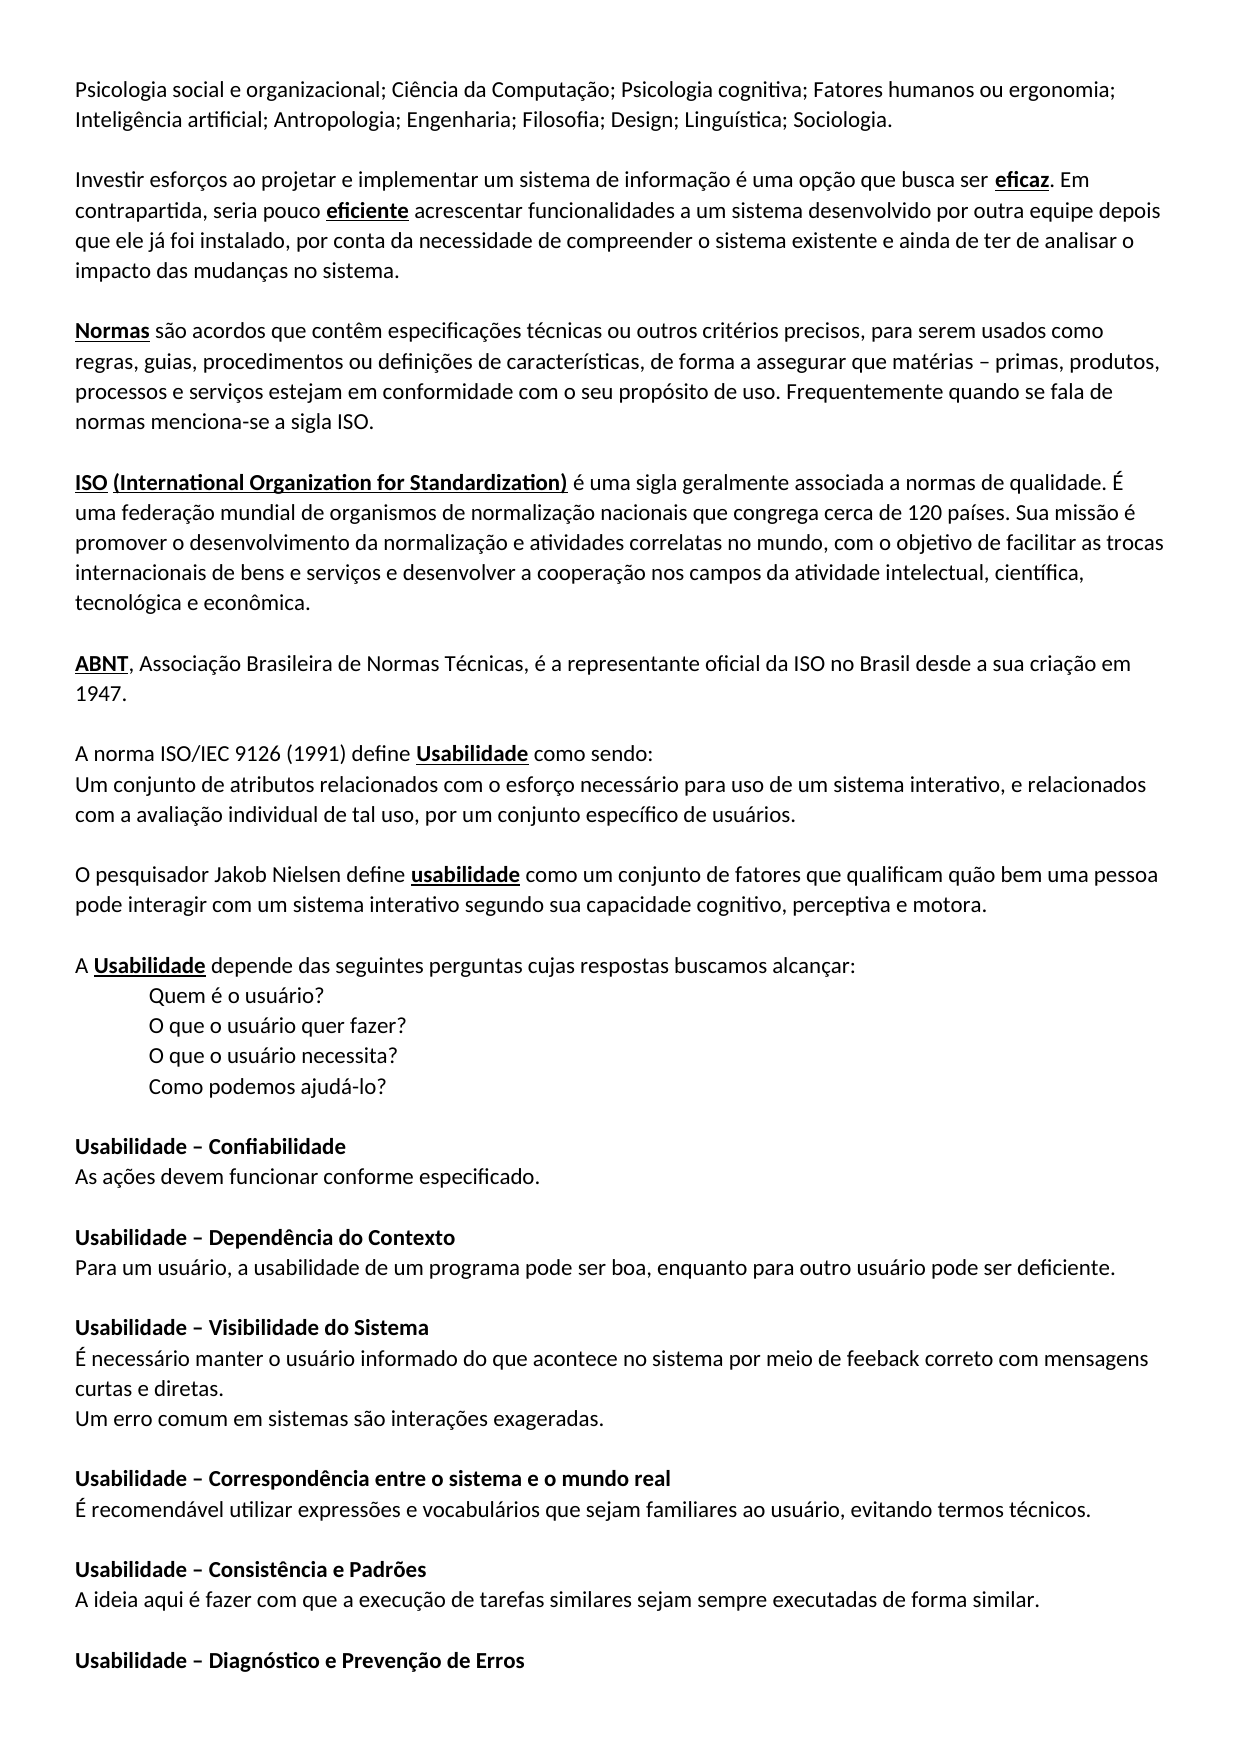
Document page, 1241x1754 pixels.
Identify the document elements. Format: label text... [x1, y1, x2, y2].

text Linguagem educada e simples deve informar o usuário de que ele cometeu ou está para cometer um possível erro. Este item tem relação também com a prevenção de erros. [75, 1434, 1165, 1493]
text Um erro comum em sistemas são interações exageradas. [75, 1162, 1165, 1191]
text É recomendável utilizar expressões e vocabulários que sejam familiares ao usuário, evitando termos técnicos. [75, 1253, 1165, 1281]
text O que o usuário quer fazer? [75, 770, 1165, 798]
text Usabilidade – Consistência e Padrões [75, 1313, 1165, 1342]
text Usabilidade – Visibilidade do Sistema [75, 1072, 1165, 1100]
text A ideia aqui é fazer com que a execução de tarefas similares sejam sempre executadas de forma similar. [75, 1344, 1165, 1372]
text Usabilidade – Organização e Clareza [75, 1525, 1165, 1553]
text Informação demais pode ser irrelevante ou gerar mais confusão. [75, 1555, 1165, 1583]
text O que o usuário necessita? [75, 800, 1165, 828]
text Normas são acordos que contêm especificações técnicas ou outros critérios precisos, para serem usados como regras, guias, procedimentos ou definições de características, de forma a assegurar que matérias – primas, produtos, processos e serviços estejam em conformidade com o seu propósito de uso. Frequentemente quando se fala de normas menciona-se a sigla ISO. [75, 75, 1165, 194]
text Usabilidade – Confiabilidade [75, 891, 1165, 919]
text A norma ISO/IEC 9126 (1991) define Usabilidade como sendo: [75, 498, 1165, 526]
text Para um usuário, a usabilidade de um programa pode ser boa, enquanto para outro usuário pode ser deficiente. [75, 1011, 1165, 1039]
text Quem é o usuário? [75, 739, 1165, 768]
text ABNT, Associação Brasileira de Normas Técnicas, é a representante oficial da ISO no Brasil desde a sua criação em 1947. [75, 407, 1165, 466]
text As ações devem funcionar conforme especificado. [75, 921, 1165, 949]
text Usabilidade – Dependência do Contexto [75, 981, 1165, 1009]
text ISO (International Organization for Standardization) é uma sigla geralmente associada a normas de qualidade. É uma federação mundial de organismos de normalização nacionais que congrega cerca de 120 países. Sua missão é promover o desenvolvimento da normalização e atividades correlatas no mundo, com o objetivo de facilitar as trocas internacionais de bens e serviços e desenvolver a cooperação nos campos da atividade intelectual, científica, tecnológica e econômica. [75, 226, 1165, 375]
text Um conjunto de atributos relacionados com o esforço necessário para uso de um sistema interativo, e relacionados com a avaliação individual de tal uso, por um conjunto específico de usuários. [75, 528, 1165, 586]
text Princípios para produzir uma boa interface em um sistema de computação: [75, 1616, 1165, 1644]
text Usabilidade – Correspondência entre o sistema e o mundo real [75, 1223, 1165, 1251]
text A Usabilidade depende das seguintes perguntas cujas respostas buscamos alcançar: [75, 709, 1165, 737]
text O pesquisador Jakob Nielsen define usabilidade como um conjunto de fatores que qualificam quão bem uma pessoa pode interagir com um sistema interativo segundo sua capacidade cognitivo, perceptiva e motora. [75, 619, 1165, 677]
text É necessário manter o usuário informado do que acontece no sistema por meio de feeback correto com mensagens curtas e diretas. [75, 1102, 1165, 1160]
text Como podemos ajudá-lo? [75, 830, 1165, 858]
text Usabilidade – Diagnóstico e Prevenção de Erros [75, 1404, 1165, 1432]
text 1. Princípio da Familiaridade com o usuário [75, 1646, 1165, 1674]
